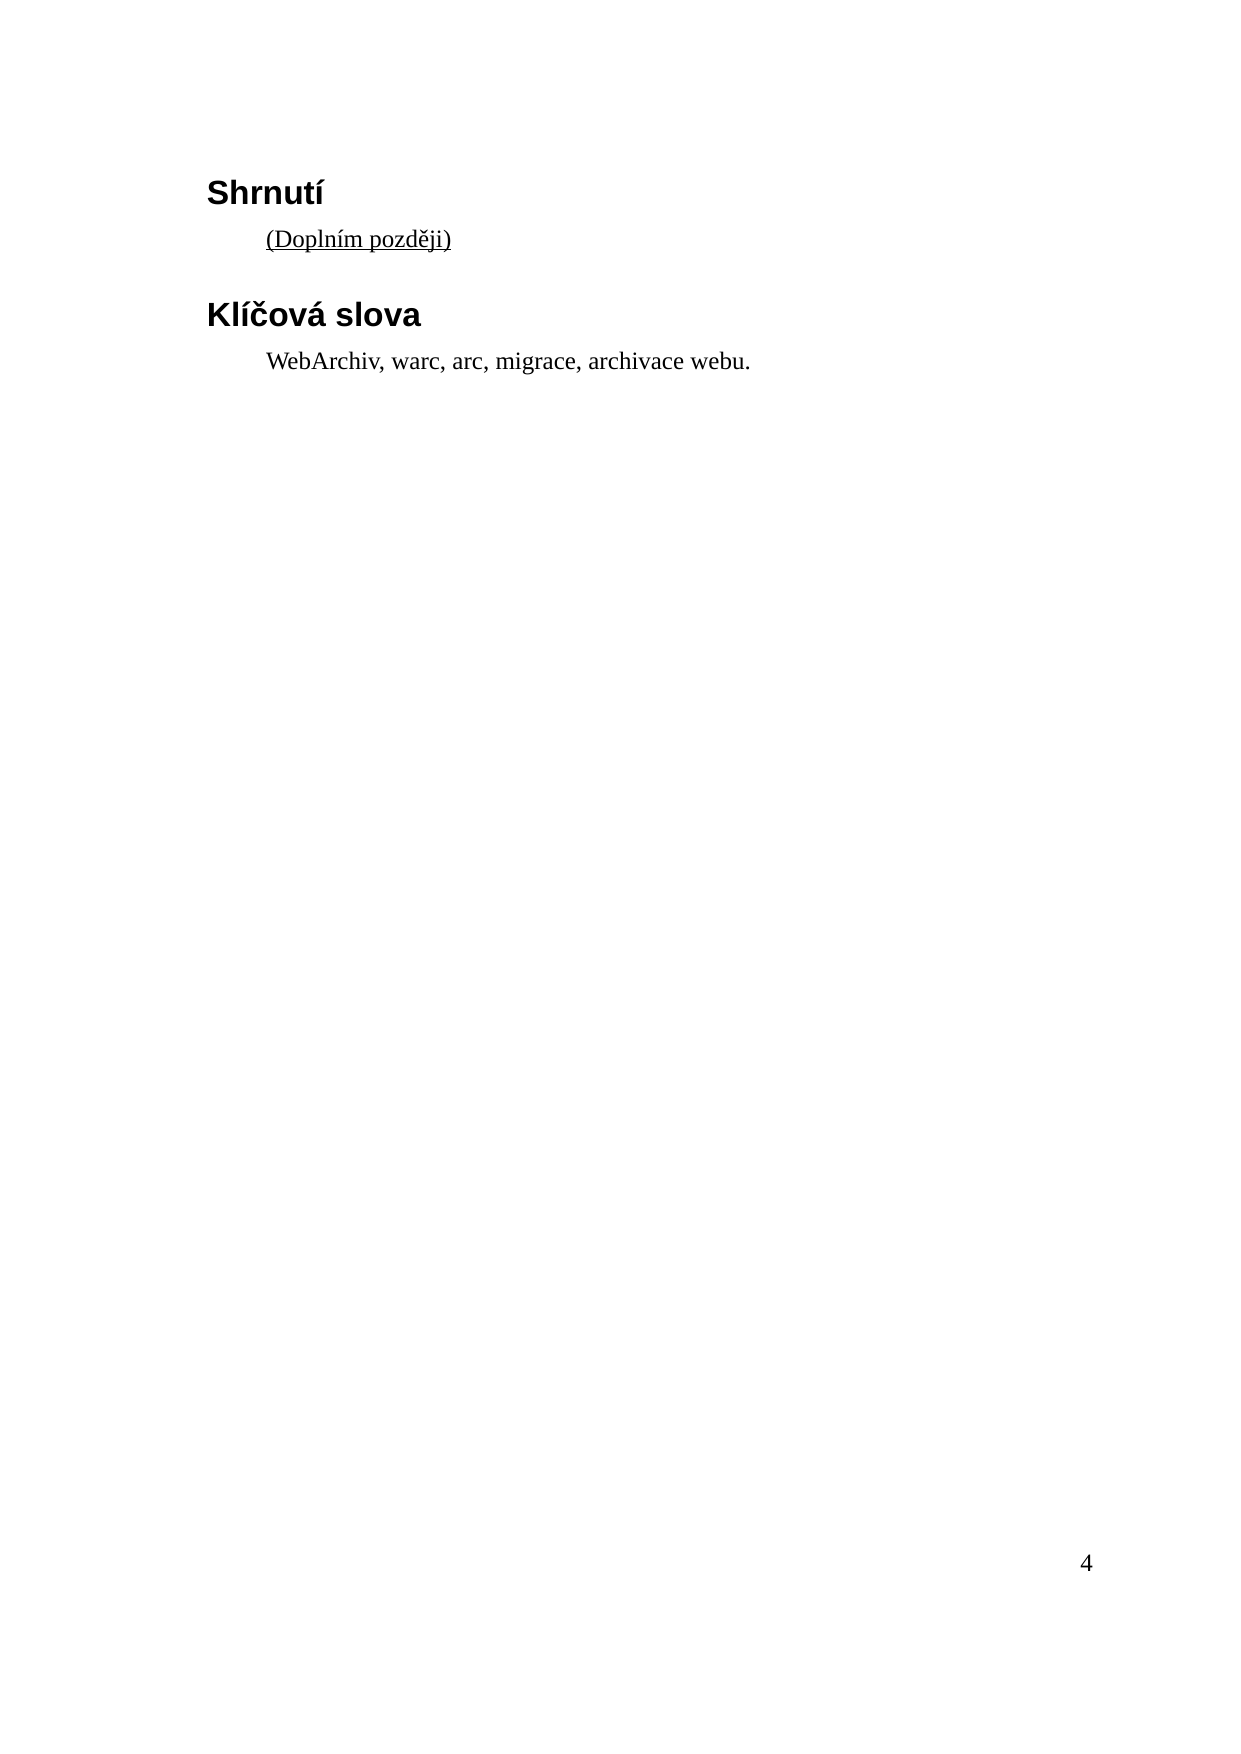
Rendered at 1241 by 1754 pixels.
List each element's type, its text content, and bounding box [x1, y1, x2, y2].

text (Doplním později) [207, 224, 1093, 252]
text WebArchiv, warc, arc, migrace, archivace webu. [207, 346, 1093, 375]
subtitle Klíčová slova [207, 295, 1093, 334]
subtitle Shrnutí [207, 173, 1093, 211]
